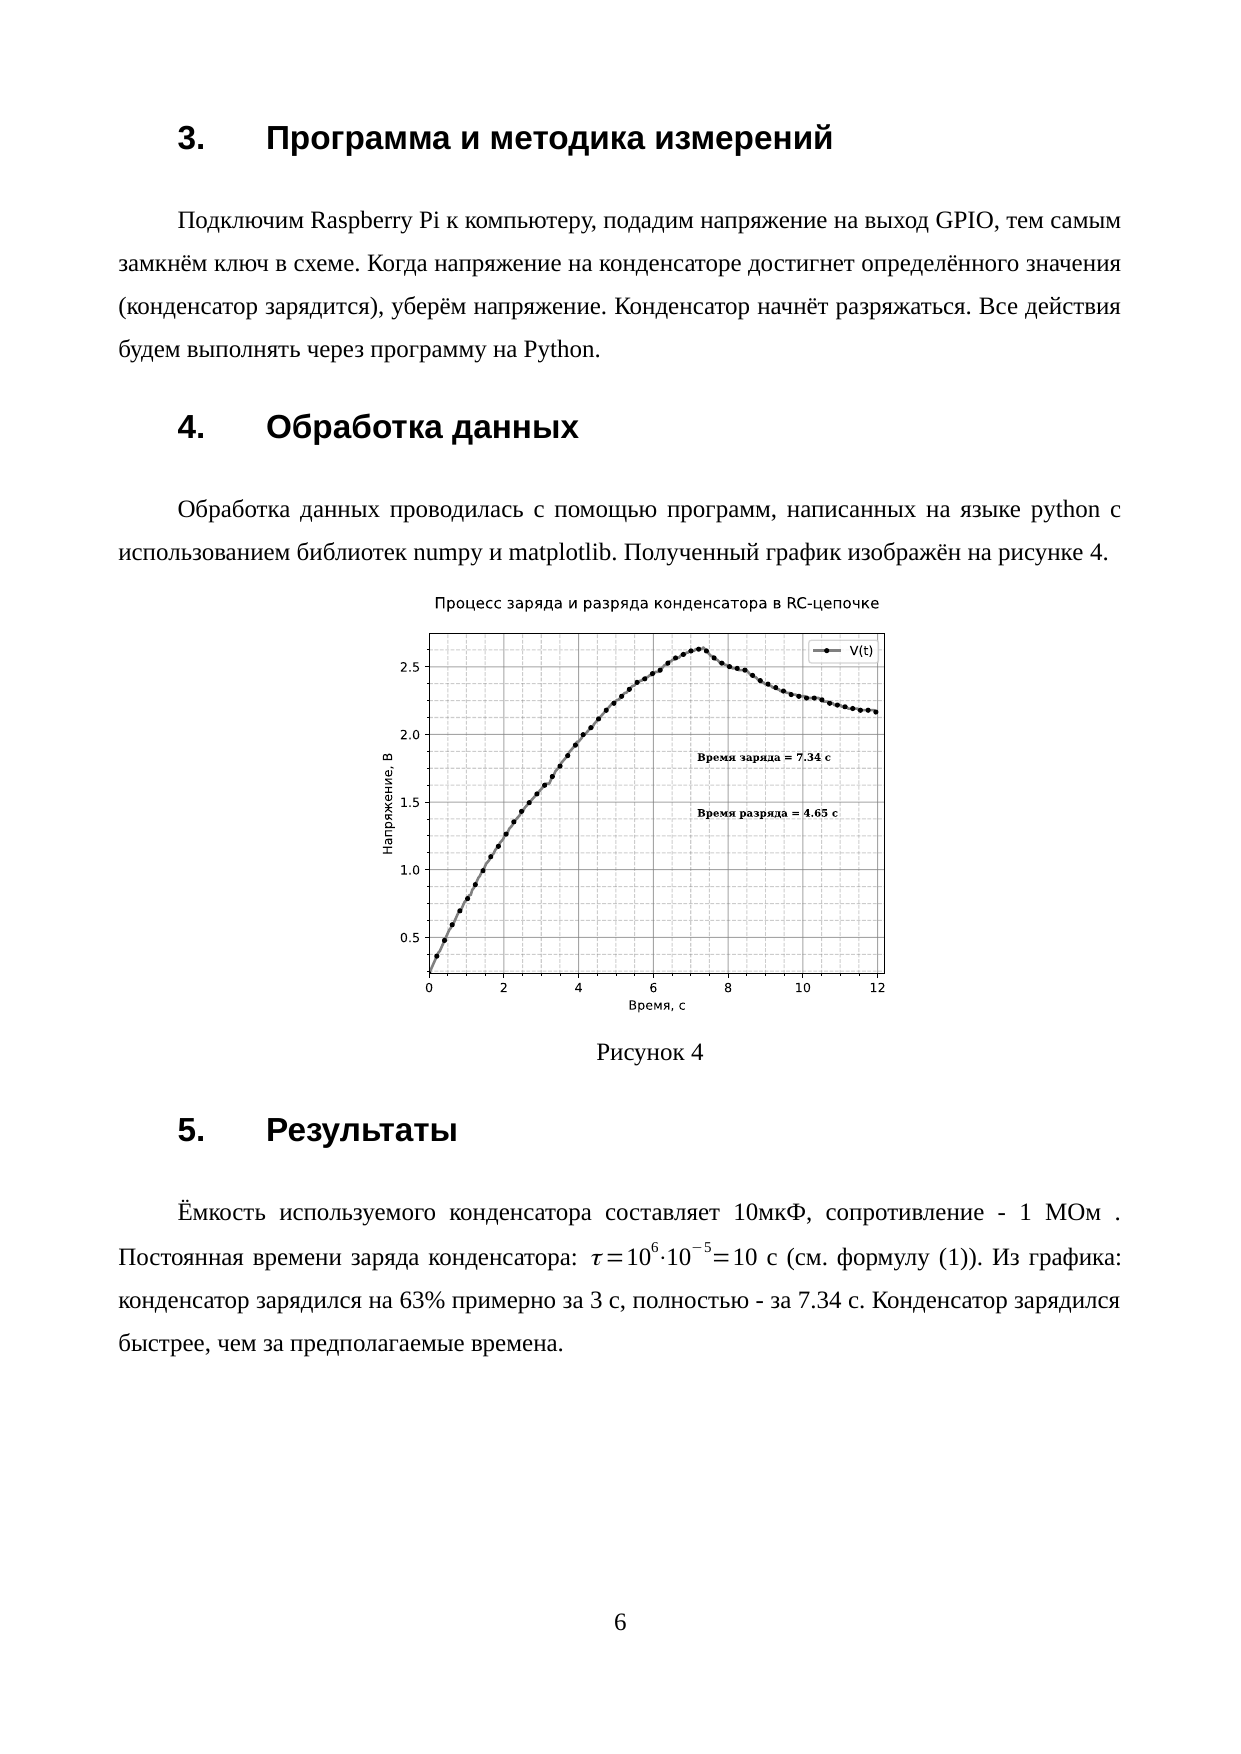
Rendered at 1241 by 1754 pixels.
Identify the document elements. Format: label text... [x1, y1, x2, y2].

text Обработка данных проводилась с помощью программ, написанных на языке python с использованием библиотек numpy и matplotlib. Полученный график изображён на рисунке 4. [118, 494, 1122, 566]
text Ёмкость используемого конденсатора составляет 10мкФ, сопротивление - 1 МОм . Постоянная времени заряда конденсатора: с (см. формулу (1)). Из графика: конденсатор зарядился на 63% примерно за 3 с, полностью - за 7.34 с. Конденсатор зарядился быстрее, чем за предполагаемые времена. [118, 1197, 1122, 1357]
text Подключим Raspberry Pi к компьютеру, подадим напряжение на выход GPIO, тем самым замкнём ключ в схеме. Когда напряжение на конденсаторе достигнет определённого значения (конденсатор зарядится), уберём напряжение. Конденсатор начнёт разряжаться. Все действия будем выполнять через программу на Python. [118, 205, 1122, 363]
subtitle Результаты [118, 1109, 1122, 1148]
subtitle Обработка данных [118, 407, 1122, 446]
subtitle Программа и методика измерений [118, 118, 1122, 157]
text Рисунок 4 [118, 1037, 1122, 1066]
